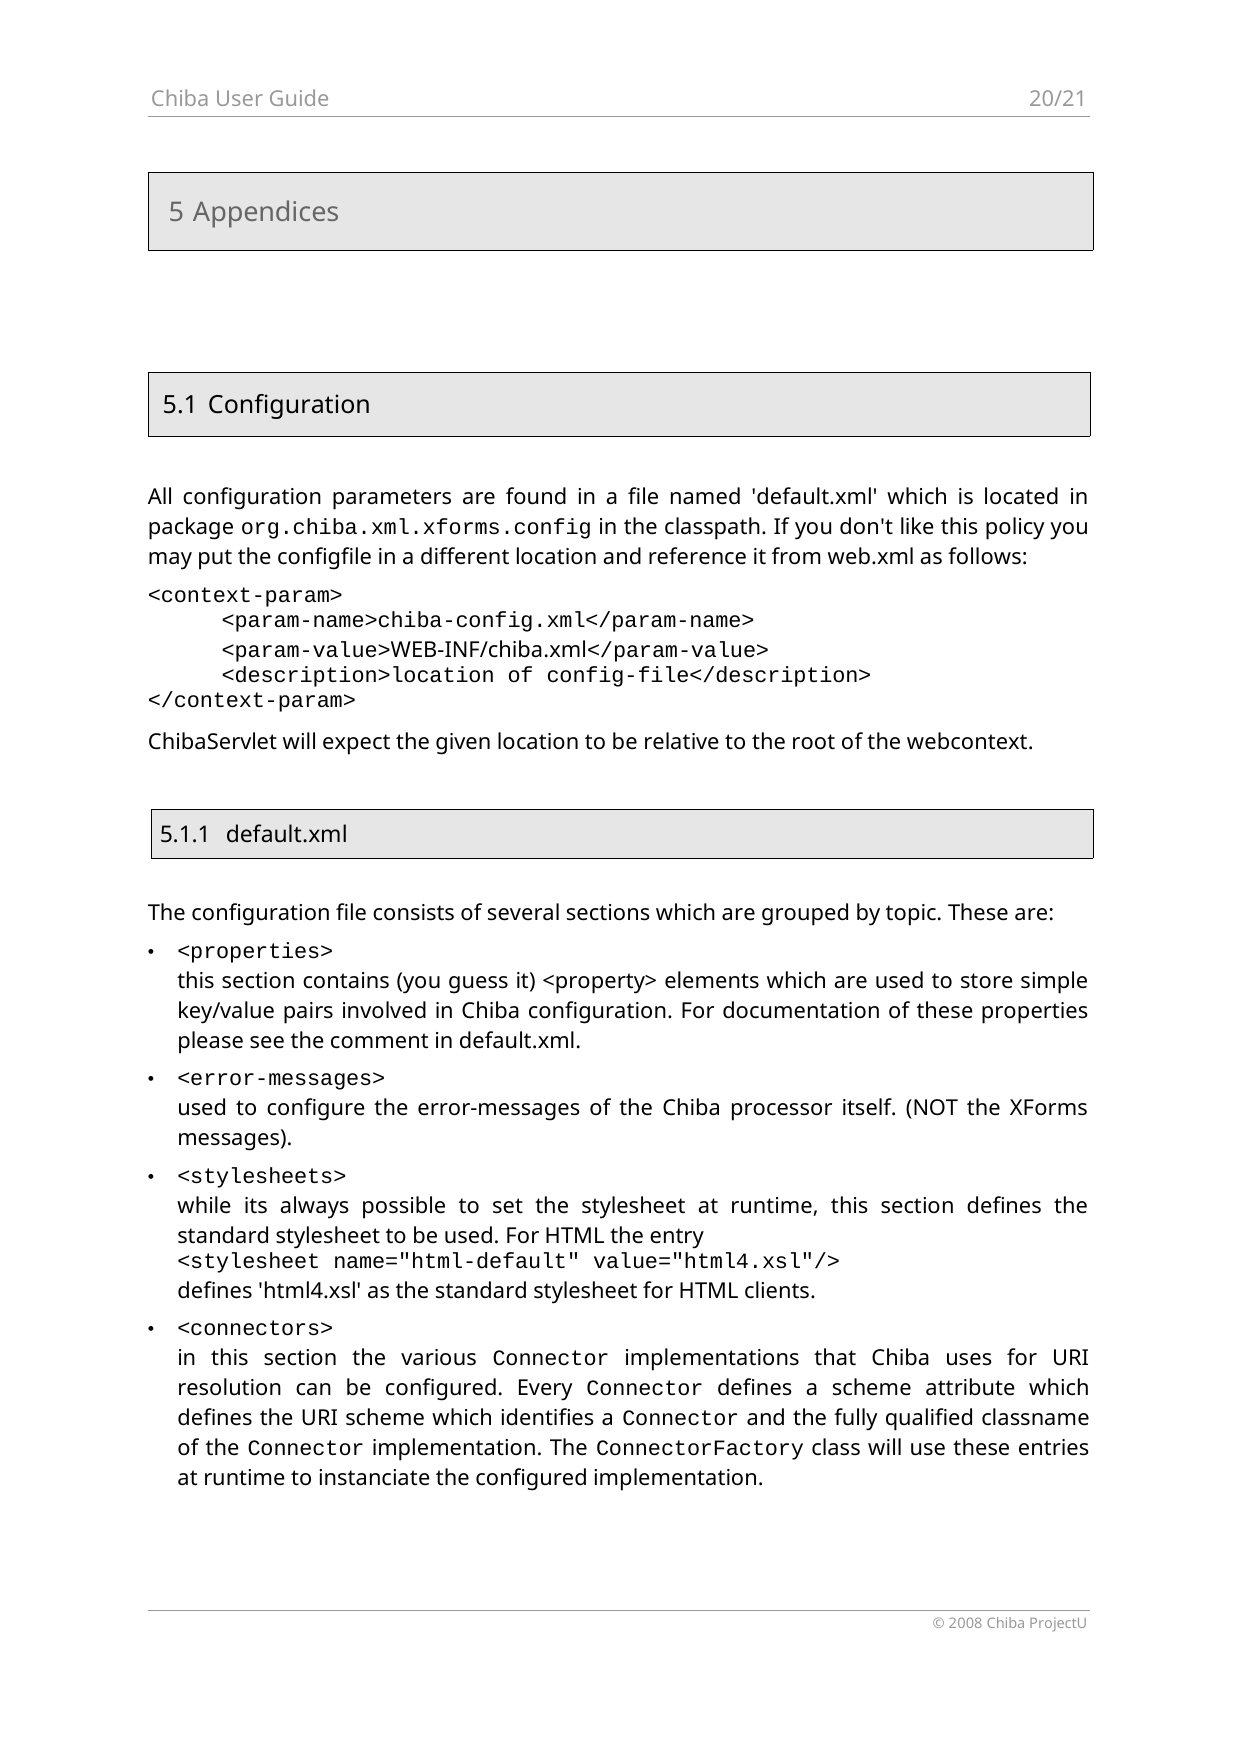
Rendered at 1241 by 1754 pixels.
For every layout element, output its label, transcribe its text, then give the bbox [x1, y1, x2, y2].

subtitle default.xml [152, 810, 1093, 858]
list <stylesheets> while its always possible to set the stylesheet at runtime, this section defines the standard stylesheet to be used. For HTML the entry <stylesheet name="html-default" value="html4.xsl"/> defines 'html4.xsl' as the standard stylesheet for HTML clients. [148, 1165, 1090, 1305]
list <error-messages> used to configure the error-messages of the Chiba processor itself. (NOT the XForms messages). [148, 1067, 1090, 1152]
list <connectors> in this section the various Connector implementations that Chiba uses for URI resolution can be configured. Every Connector defines a scheme attribute which defines the URI scheme which identifies a Connector and the fully qualified classname of the Connector implementation. The ConnectorFactory class will use these entries at runtime to instanciate the configured implementation. [148, 1317, 1090, 1492]
subtitle Configuration [149, 373, 1090, 436]
text ChibaServlet will expect the given location to be relative to the root of the webcontext. [148, 726, 1090, 756]
subtitle Appendices [149, 173, 1093, 250]
text The configuration file consists of several sections which are grouped by topic. These are: [148, 897, 1090, 927]
list <properties> this section contains (you guess it) <property> elements which are used to store simple key/value pairs involved in Chiba configuration. For documentation of these properties please see the comment in default.xml. [148, 940, 1090, 1055]
text All configuration parameters are found in a file named 'default.xml' which is located in package org.chiba.xml.xforms.config in the classpath. If you don't like this policy you may put the configfile in a different location and reference it from web.xml as follows: [148, 481, 1090, 571]
text <context-param> <param-name>chiba-config.xml</param-name> <param-value>WEB-INF/chiba.xml</param-value> <description>location of config-file</description> </context-param> [148, 584, 1090, 714]
